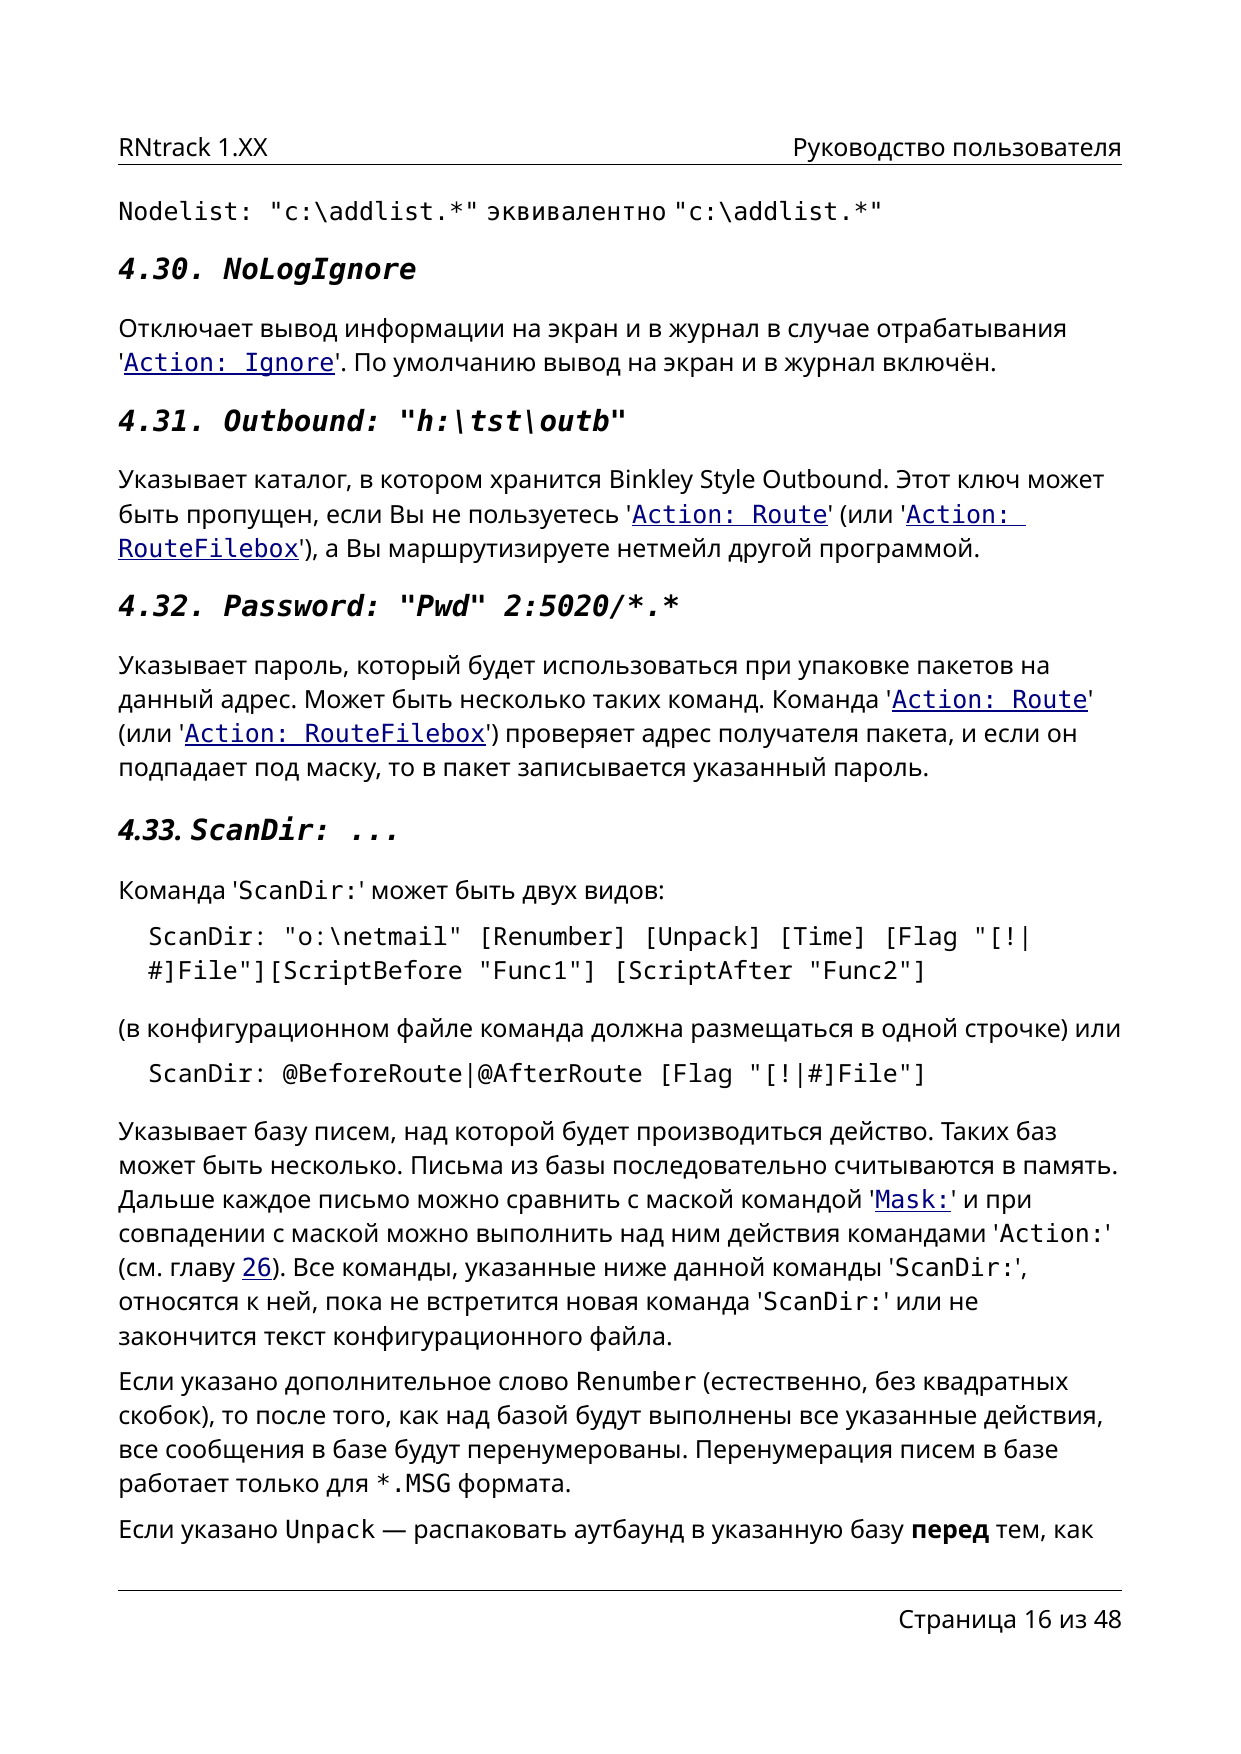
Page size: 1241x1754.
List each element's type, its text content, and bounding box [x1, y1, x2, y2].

subtitle Outbound: "h:\tst\outb" [118, 404, 1122, 438]
text (в конфигурационном файле команда должна размещаться в одной строчке) или [118, 1010, 1122, 1044]
text Указывает базу писем, над которой будет производиться действо. Таких баз может быть несколько. Письма из базы последовательно считываются в память. Дальше каждое письмо можно сравнить с маской командой 'Mask:' и при совпадении с маской можно выполнить над ним действия командами 'Action:' (см. главу 23). Все команды, указанные ниже данной команды 'ScanDir:', относятся к ней, пока не встретится новая команда 'ScanDir:' или не закончится текст конфигурационного файла. [118, 1114, 1122, 1352]
subtitle ScanDir: ... [118, 809, 1122, 848]
text Указывает каталог, в котором хранится Binkley Style Outbound. Этот ключ может быть пропущен, если Вы не пользуетесь 'Action: Route' (или 'Action: RouteFilebox'), а Вы маршрутизируете нетмейл другой программой. [118, 462, 1122, 564]
text Указывает пароль, который будет использоваться при упаковке пакетов на данный адрес. Может быть несколько таких команд. Команда 'Action: Route' (или 'Action: RouteFilebox') проверяет адрес получателя пакета, и если он подпадает под маску, то в пакет записывается указанный пароль. [118, 648, 1122, 784]
text Команда 'ScanDir:' может быть двух видов: [118, 873, 1122, 907]
subtitle Password: "Pwd" 2:5020/*.* [118, 589, 1122, 623]
text Nodelist: "c:\addlist.*" эквивалентно "c:\addlist.*" [118, 193, 1122, 228]
text ScanDir: "o:\netmail" [Renumber] [Unpack] [Time] [Flag "[!|#]File"][ScriptBefore "Func1"] [ScriptAfter "Func2"] [148, 919, 1063, 987]
text ScanDir: @BeforeRoute|@AfterRoute [Flag "[!|#]File"] [148, 1056, 1063, 1090]
text Отключает вывод информации на экран и в журнал в случае отрабатывания 'Action: Ignore'. По умолчанию вывод на экран и в журнал включён. [118, 311, 1122, 379]
subtitle NoLogIgnore [118, 253, 1122, 287]
text Если указано дополнительное слово Renumber (естественно, без квадратных скобок), то после того, как над базой будут выполнены все указанные действия, все сообщения в базе будут перенумерованы. Перенумерация писем в базе работает только для *.MSG формата. [118, 1364, 1122, 1500]
text Если указано Unpack — распаковать аутбаунд в указанную базу перед тем, как [118, 1512, 1122, 1546]
